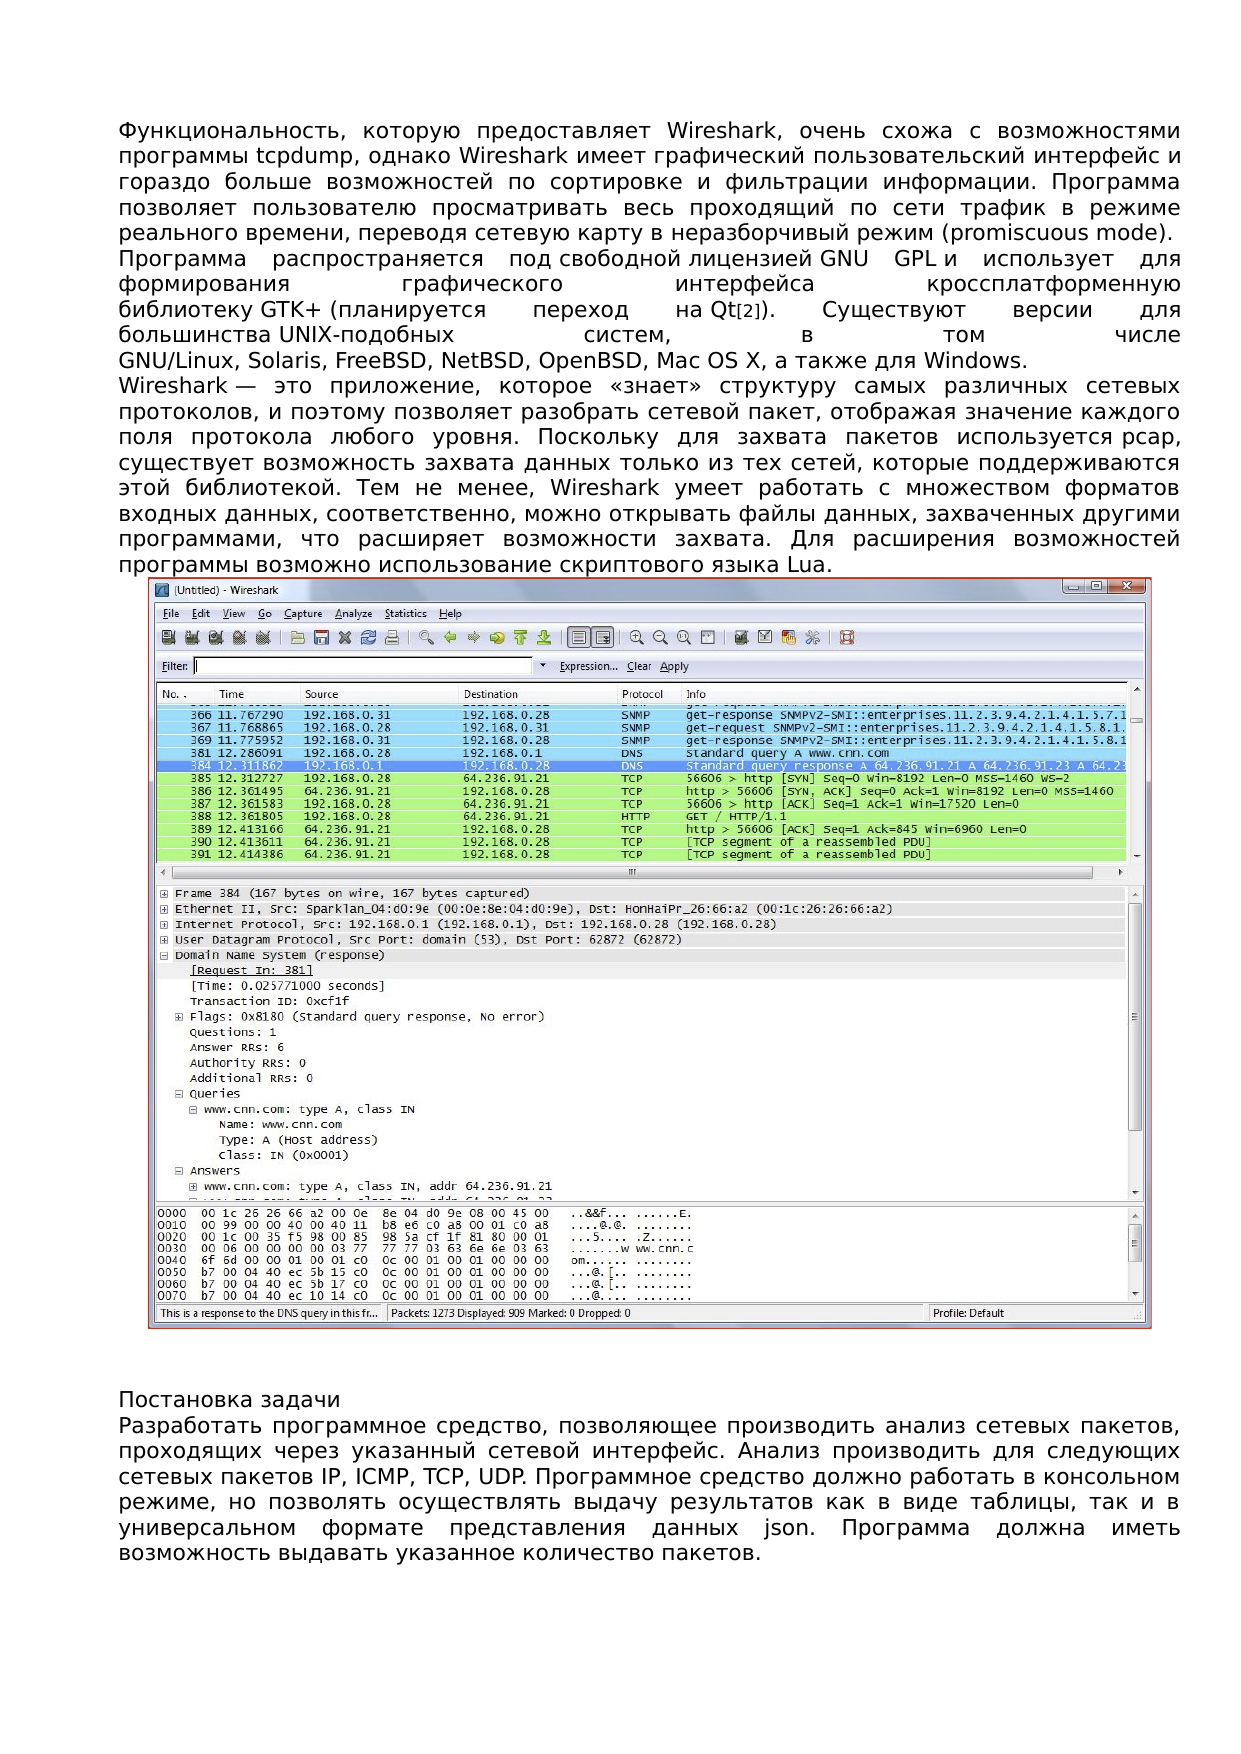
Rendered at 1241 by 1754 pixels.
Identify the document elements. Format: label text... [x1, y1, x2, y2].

text Разработать программное средство, позволяющее производить анализ сетевых пакетов, проходящих через указанный сетевой интерфейс. Анализ производить для следующих сетевых пакетов IP, ICMP, TCP, UDP. Программное средство должно работать в консольном режиме, но позволять осуществлять выдачу результатов как в виде таблицы, так и в универсальном формате представления данных json. Программа должна иметь возможность выдавать указанное количество пакетов. [118, 1413, 1182, 1566]
text Wireshark — это приложение, которое «знает» структуру самых различных сетевых протоколов, и поэтому позволяет разобрать сетевой пакет, отображая значение каждого поля протокола любого уровня. Поскольку для захвата пакетов используется pcap, существует возможность захвата данных только из тех сетей, которые поддерживаются этой библиотекой. Тем не менее, Wireshark умеет работать с множеством форматов входных данных, соответственно, можно открывать файлы данных, захваченных другими программами, что расширяет возможности захвата. Для расширения возможностей программы возможно использование скриптового языка Lua. [118, 373, 1182, 577]
text Постановка задачи [118, 1387, 1182, 1413]
picture [147, 577, 1152, 1329]
text Программа распространяется под свободной лицензией GNU GPL и использует для формирования графического интерфейса кроссплатформенную библиотеку GTK+ (планируется переход на Qt[2]). Существуют версии для большинства UNIX-подобных систем, в том числе GNU/Linux, Solaris, FreeBSD, NetBSD, OpenBSD, Mac OS X, а также для Windows. [118, 246, 1182, 373]
text Функциональность, которую предоставляет Wireshark, очень схожа с возможностями программы tcpdump, однако Wireshark имеет графический пользовательский интерфейс и гораздо больше возможностей по сортировке и фильтрации информации. Программа позволяет пользователю просматривать весь проходящий по сети трафик в режиме реального времени, переводя сетевую карту в неразборчивый режим (promiscuous mode). [118, 118, 1182, 246]
